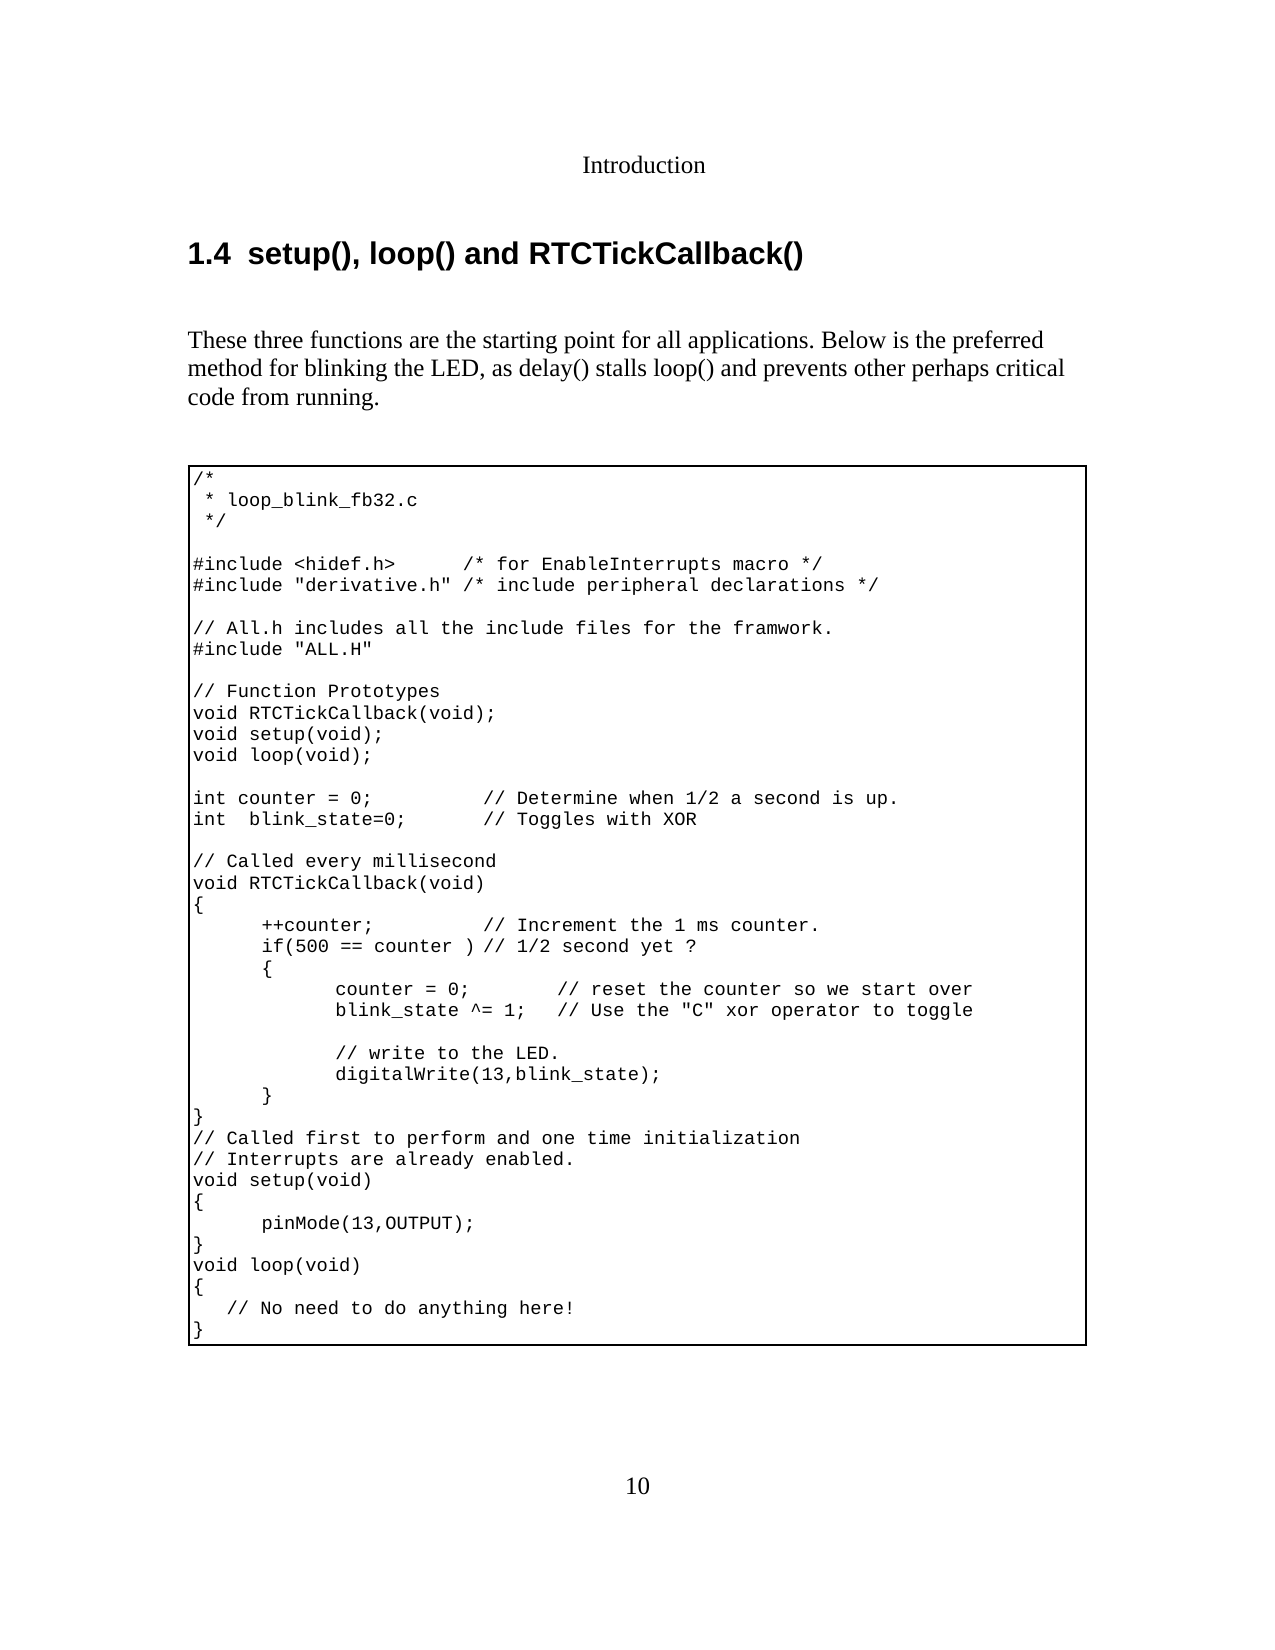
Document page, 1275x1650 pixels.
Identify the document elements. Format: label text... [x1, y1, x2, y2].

text // Called every millisecond [190, 847, 1085, 868]
text // Called first to perform and one time initialization [190, 1123, 1085, 1145]
text // write to the LED. [190, 1038, 1085, 1060]
text * loop_blink_fb32.c [190, 486, 1085, 507]
text { [190, 1187, 1085, 1208]
text // Interrupts are already enabled. [190, 1145, 1085, 1166]
text These three functions are the starting point for all applications. Below is the preferred method for blinking the LED, as delay() stalls loop() and prevents other perhaps critical code from running. [187, 325, 1087, 411]
text void RTCTickCallback(void) [190, 868, 1085, 890]
text } [190, 1102, 1085, 1123]
text } [190, 1315, 1085, 1344]
text { [190, 890, 1085, 911]
text if(500 == counter ) // 1/2 second yet ? [190, 932, 1085, 953]
text digitalWrite(13,blink_state); [190, 1060, 1085, 1081]
text counter = 0; // reset the counter so we start over [190, 975, 1085, 996]
text #include <hidef.h> /* for EnableInterrupts macro */ [190, 550, 1085, 571]
text } [190, 1230, 1085, 1251]
text // No need to do anything here! [190, 1293, 1085, 1315]
text void RTCTickCallback(void); [190, 698, 1085, 720]
text void setup(void); [190, 720, 1085, 741]
text pinMode(13,OUTPUT); [190, 1208, 1085, 1230]
text */ [190, 507, 1085, 533]
text #include "ALL.H" [190, 635, 1085, 661]
text // All.h includes all the include files for the framwork. [190, 613, 1085, 635]
text blink_state ^= 1; // Use the "C" xor operator to toggle [190, 996, 1085, 1022]
text int counter = 0; // Determine when 1/2 a second is up. [190, 783, 1085, 805]
text #include "derivative.h" /* include peripheral declarations */ [190, 571, 1085, 597]
text } [190, 1081, 1085, 1102]
text void loop(void); [190, 741, 1085, 767]
text { [190, 953, 1085, 975]
text void setup(void) [190, 1166, 1085, 1187]
text { [190, 1272, 1085, 1293]
text // Function Prototypes [190, 677, 1085, 698]
text int blink_state=0; // Toggles with XOR [190, 805, 1085, 831]
subtitle setup(), loop() and RTCTickCallback() [187, 235, 1087, 271]
text ++counter; // Increment the 1 ms counter. [190, 911, 1085, 932]
text /* [190, 467, 1085, 486]
text void loop(void) [190, 1251, 1085, 1272]
